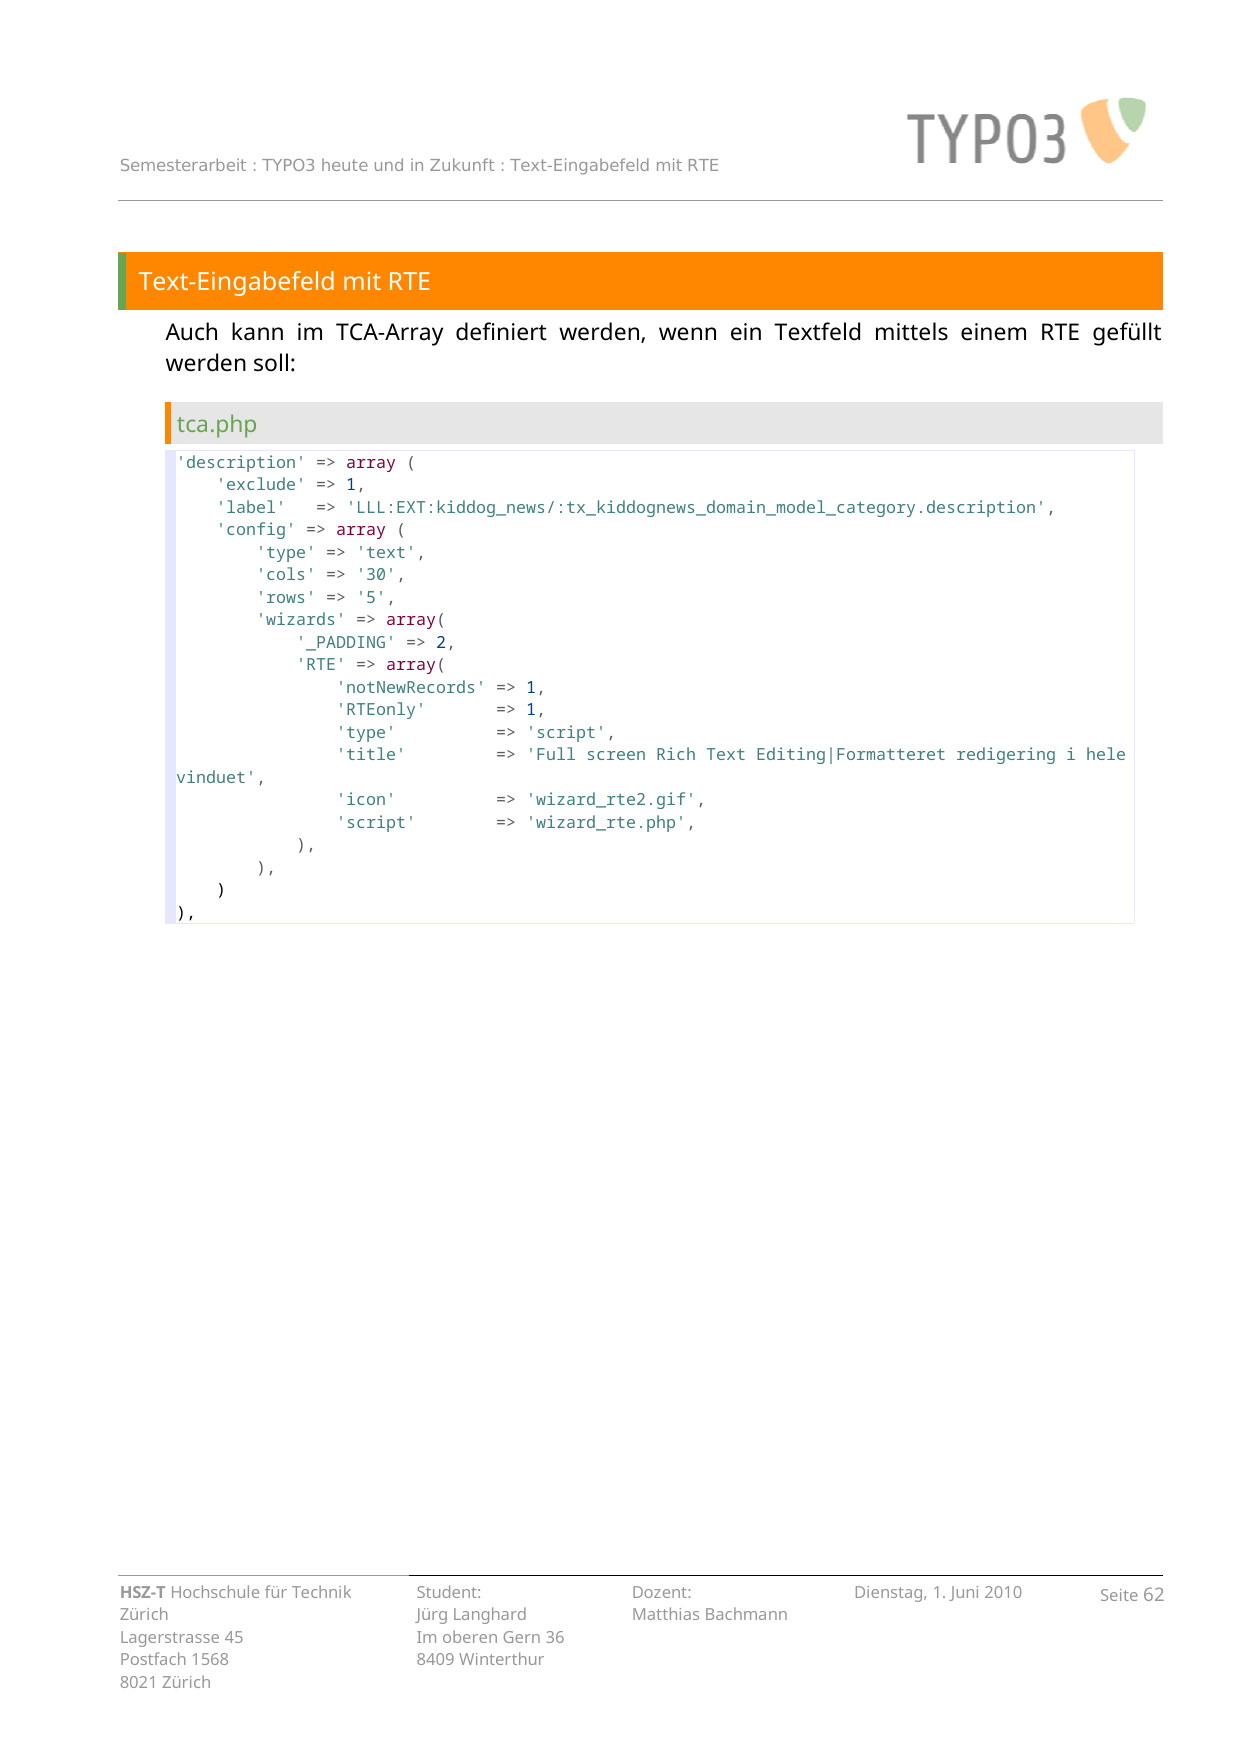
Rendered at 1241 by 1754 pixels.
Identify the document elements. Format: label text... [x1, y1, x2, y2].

text ), [176, 855, 1134, 878]
text Auch kann im TCA-Array definiert werden, wenn ein Textfeld mittels einem RTE gefüllt werden soll: [165, 316, 1163, 378]
text 'icon' => 'wizard_rte2.gif', [176, 788, 1134, 810]
text 'description' => array ( [176, 451, 1134, 473]
text ) [176, 878, 1134, 900]
text '_PADDING' => 2, [176, 630, 1134, 653]
text 'wizards' => array( [176, 608, 1134, 630]
subtitle tca.php [171, 402, 1163, 444]
text 'type' => 'text', [176, 540, 1134, 563]
text 'notNewRecords' => 1, [176, 675, 1134, 698]
text 'config' => array ( [176, 518, 1134, 540]
picture [870, 65, 1149, 195]
text 'title' => 'Full screen Rich Text Editing|Formatteret redigering i hele vinduet', [176, 743, 1134, 788]
text 'label' => 'LLL:EXT:kiddog_news/:tx_kiddognews_domain_model_category.description', [176, 495, 1134, 518]
text 'cols' => '30', [176, 563, 1134, 585]
text 'RTE' => array( [176, 653, 1134, 675]
text ), [176, 833, 1134, 855]
subtitle Text-Eingabefeld mit RTE [118, 252, 1163, 310]
text 'type' => 'script', [176, 720, 1134, 743]
text ), [176, 900, 1134, 923]
text 'exclude' => 1, [176, 473, 1134, 495]
text 'RTEonly' => 1, [176, 698, 1134, 720]
text 'script' => 'wizard_rte.php', [176, 810, 1134, 833]
text 'rows' => '5', [176, 585, 1134, 608]
